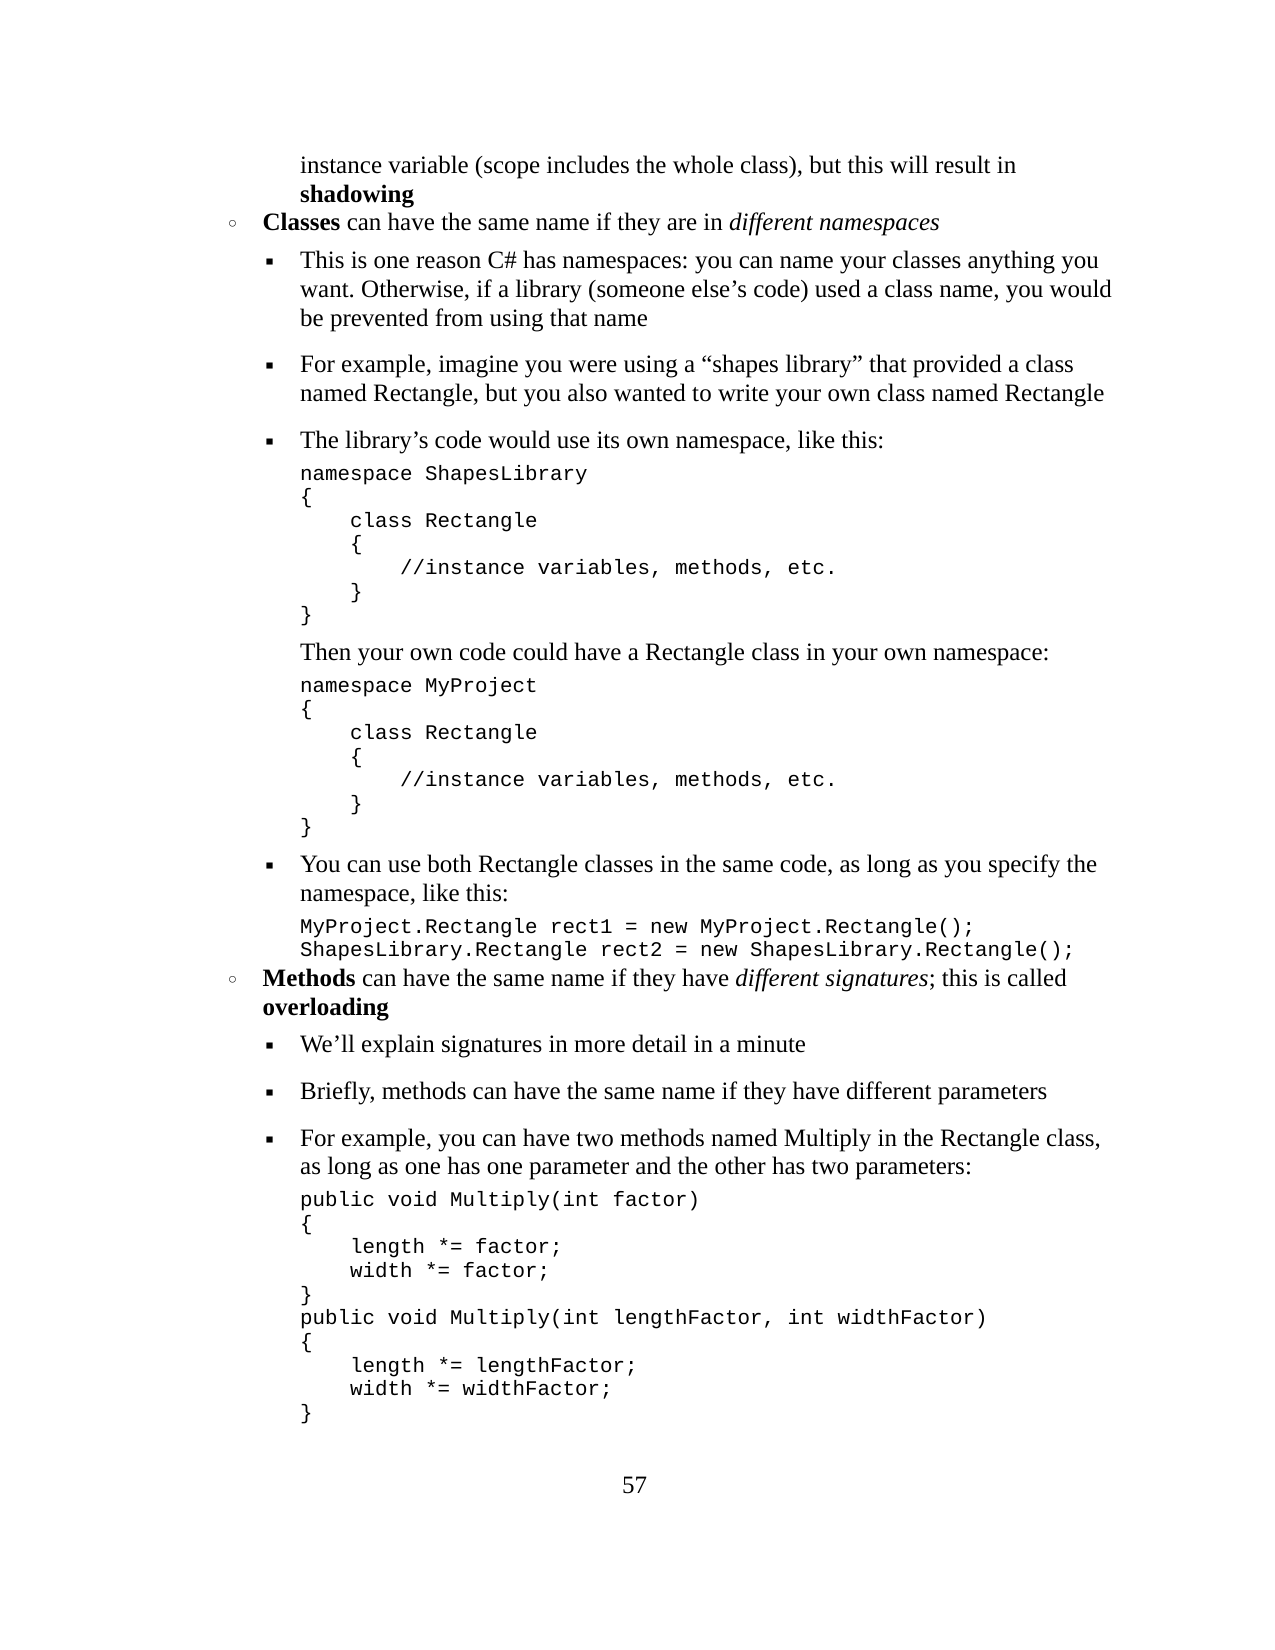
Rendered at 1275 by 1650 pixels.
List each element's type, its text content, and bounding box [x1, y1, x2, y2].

list //instance variables, methods, etc. [262, 557, 1125, 581]
list //instance variables, methods, etc. [262, 769, 1125, 793]
list } [262, 817, 1125, 840]
list width *= widthFactor; [262, 1378, 1125, 1402]
list Briefly, methods can have the same name if they have different parameters [262, 1076, 1125, 1105]
list Methods can have the same name if they have different signatures; this is called overloading [225, 963, 1125, 1020]
list You can use both Rectangle classes in the same code, as long as you specify the namespace, like this: [262, 849, 1125, 907]
list { [262, 1213, 1125, 1236]
list Classes can have the same name if they are in different namespaces [225, 207, 1125, 236]
list MyProject.Rectangle rect1 = new MyProject.Rectangle(); [262, 916, 1125, 939]
list instance variable (scope includes the whole class), but this will result in shadowing [262, 150, 1125, 207]
list namespace ShapesLibrary [262, 462, 1125, 486]
list class Rectangle [262, 510, 1125, 533]
list We’ll explain signatures in more detail in a minute [262, 1029, 1125, 1058]
list width *= factor; [262, 1260, 1125, 1284]
list } [262, 793, 1125, 817]
list } [262, 604, 1125, 628]
list For example, you can have two methods named Multiply in the Rectangle class, as long as one has one parameter and the other has two parameters: [262, 1123, 1125, 1180]
list public void Multiply(int factor) [262, 1189, 1125, 1213]
list { [262, 698, 1125, 722]
list namespace MyProject [262, 675, 1125, 698]
list The library’s code would use its own namespace, like this: [262, 425, 1125, 453]
list This is one reason C# has namespaces: you can name your classes anything you want. Otherwise, if a library (someone else’s code) used a class name, you would be prevented from using that name [262, 245, 1125, 331]
list { [262, 486, 1125, 510]
list For example, imagine you were using a “shapes library” that provided a class named Rectangle, but you also wanted to write your own class named Rectangle [262, 349, 1125, 407]
list { [262, 533, 1125, 557]
list } [262, 581, 1125, 604]
list } [262, 1402, 1125, 1426]
list { [262, 746, 1125, 769]
list { [262, 1331, 1125, 1355]
list Then your own code could have a Rectangle class in your own namespace: [262, 637, 1125, 666]
list ShapesLibrary.Rectangle rect2 = new ShapesLibrary.Rectangle(); [262, 939, 1125, 963]
list length *= factor; [262, 1236, 1125, 1260]
list } [262, 1284, 1125, 1307]
list class Rectangle [262, 722, 1125, 746]
list length *= lengthFactor; [262, 1355, 1125, 1378]
list public void Multiply(int lengthFactor, int widthFactor) [262, 1307, 1125, 1331]
